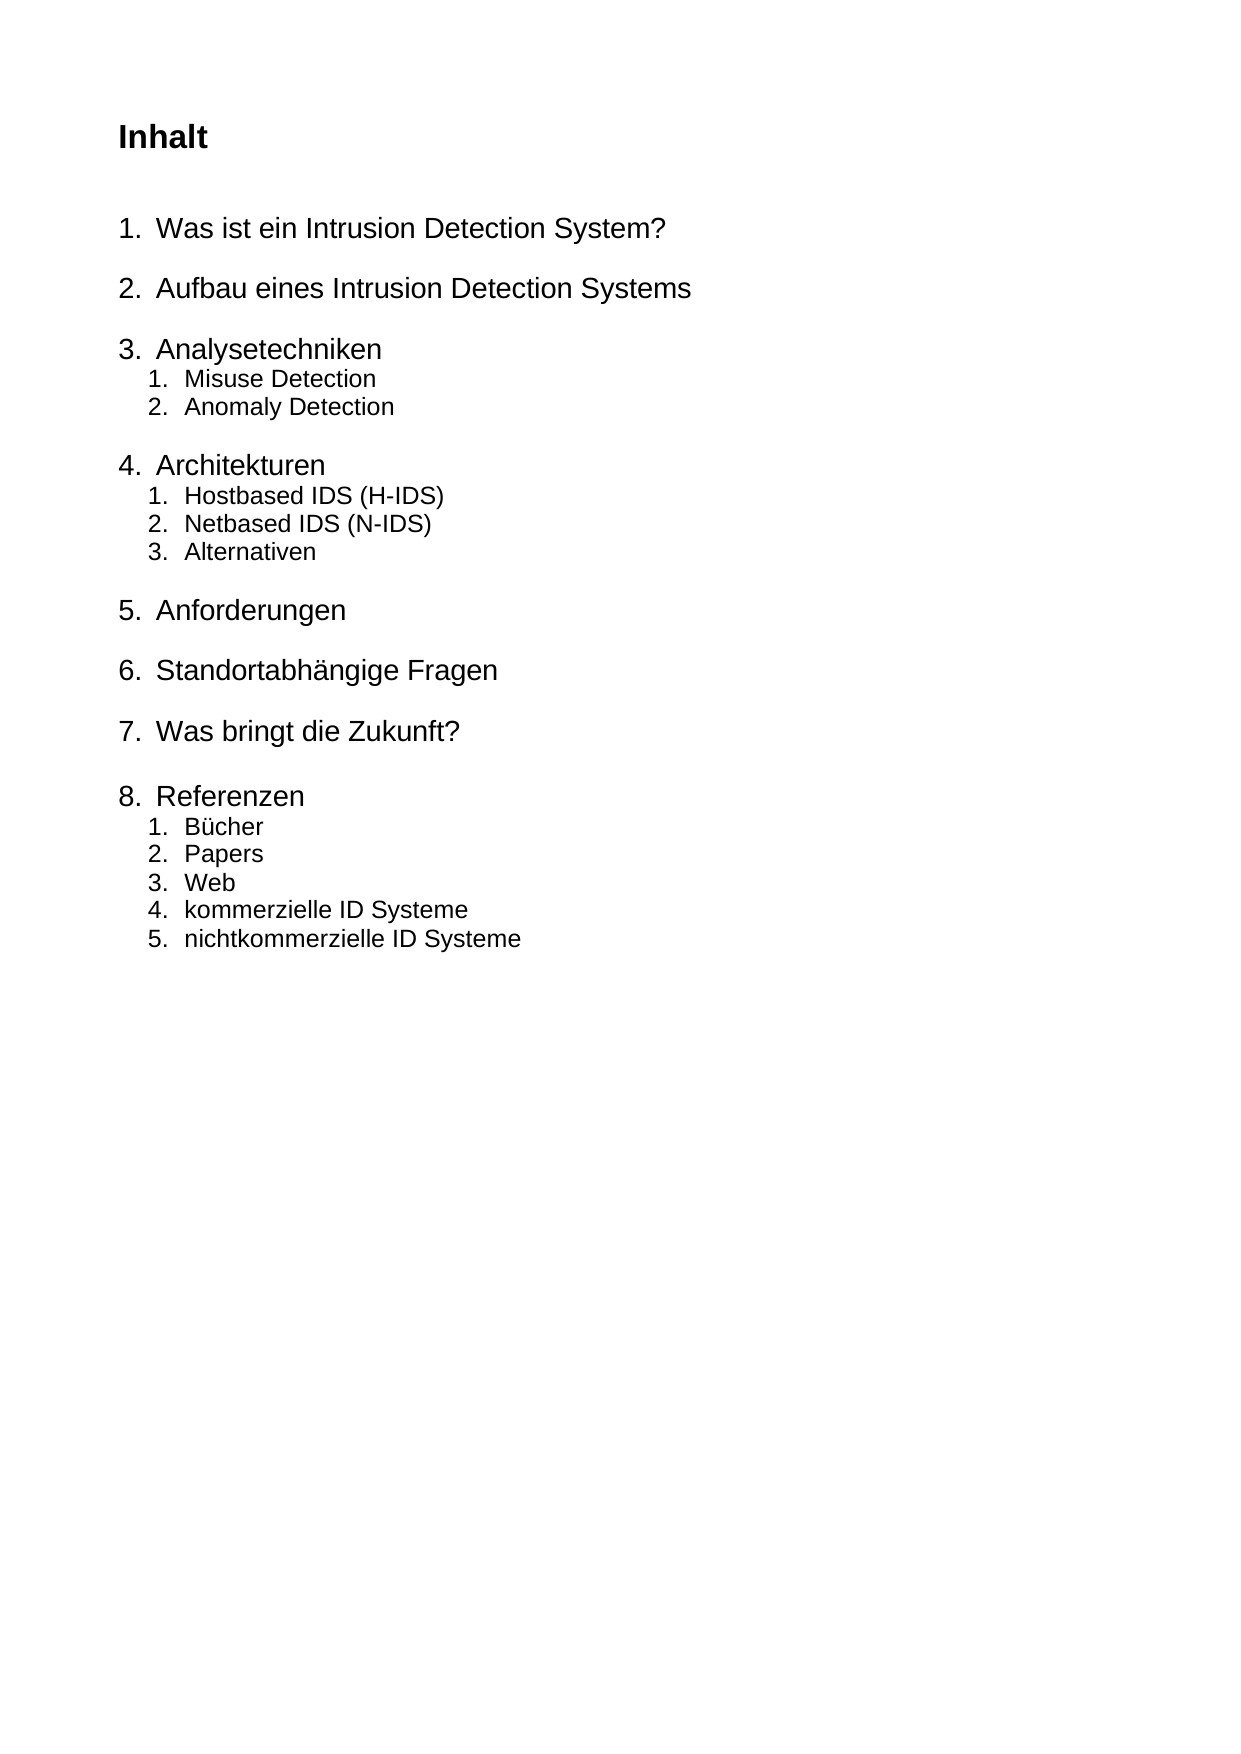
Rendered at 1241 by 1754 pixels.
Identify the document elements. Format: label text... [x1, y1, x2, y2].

list Web [148, 868, 1122, 896]
list nichtkommerzielle ID Systeme [148, 924, 1122, 952]
list Referenzen [118, 780, 1122, 812]
list Alternativen [148, 538, 1122, 566]
list Was ist ein Intrusion Detection System? [118, 212, 1122, 244]
list Papers [148, 840, 1122, 868]
list Standortabhängige Fragen [118, 654, 1122, 687]
list kommerzielle ID Systeme [148, 896, 1122, 924]
list Bücher [148, 812, 1122, 840]
list Was bringt die Zukunft? [118, 715, 1122, 747]
list Hostbased IDS (H-IDS) [148, 482, 1122, 510]
list Architekturen [118, 449, 1122, 482]
list Analysetechniken [118, 333, 1122, 365]
list Anomaly Detection [148, 393, 1122, 421]
list Aufbau eines Intrusion Detection Systems [118, 272, 1122, 305]
list Misuse Detection [148, 365, 1122, 393]
list Anforderungen [118, 594, 1122, 626]
list Netbased IDS (N-IDS) [148, 510, 1122, 538]
text Inhalt [118, 118, 1122, 156]
